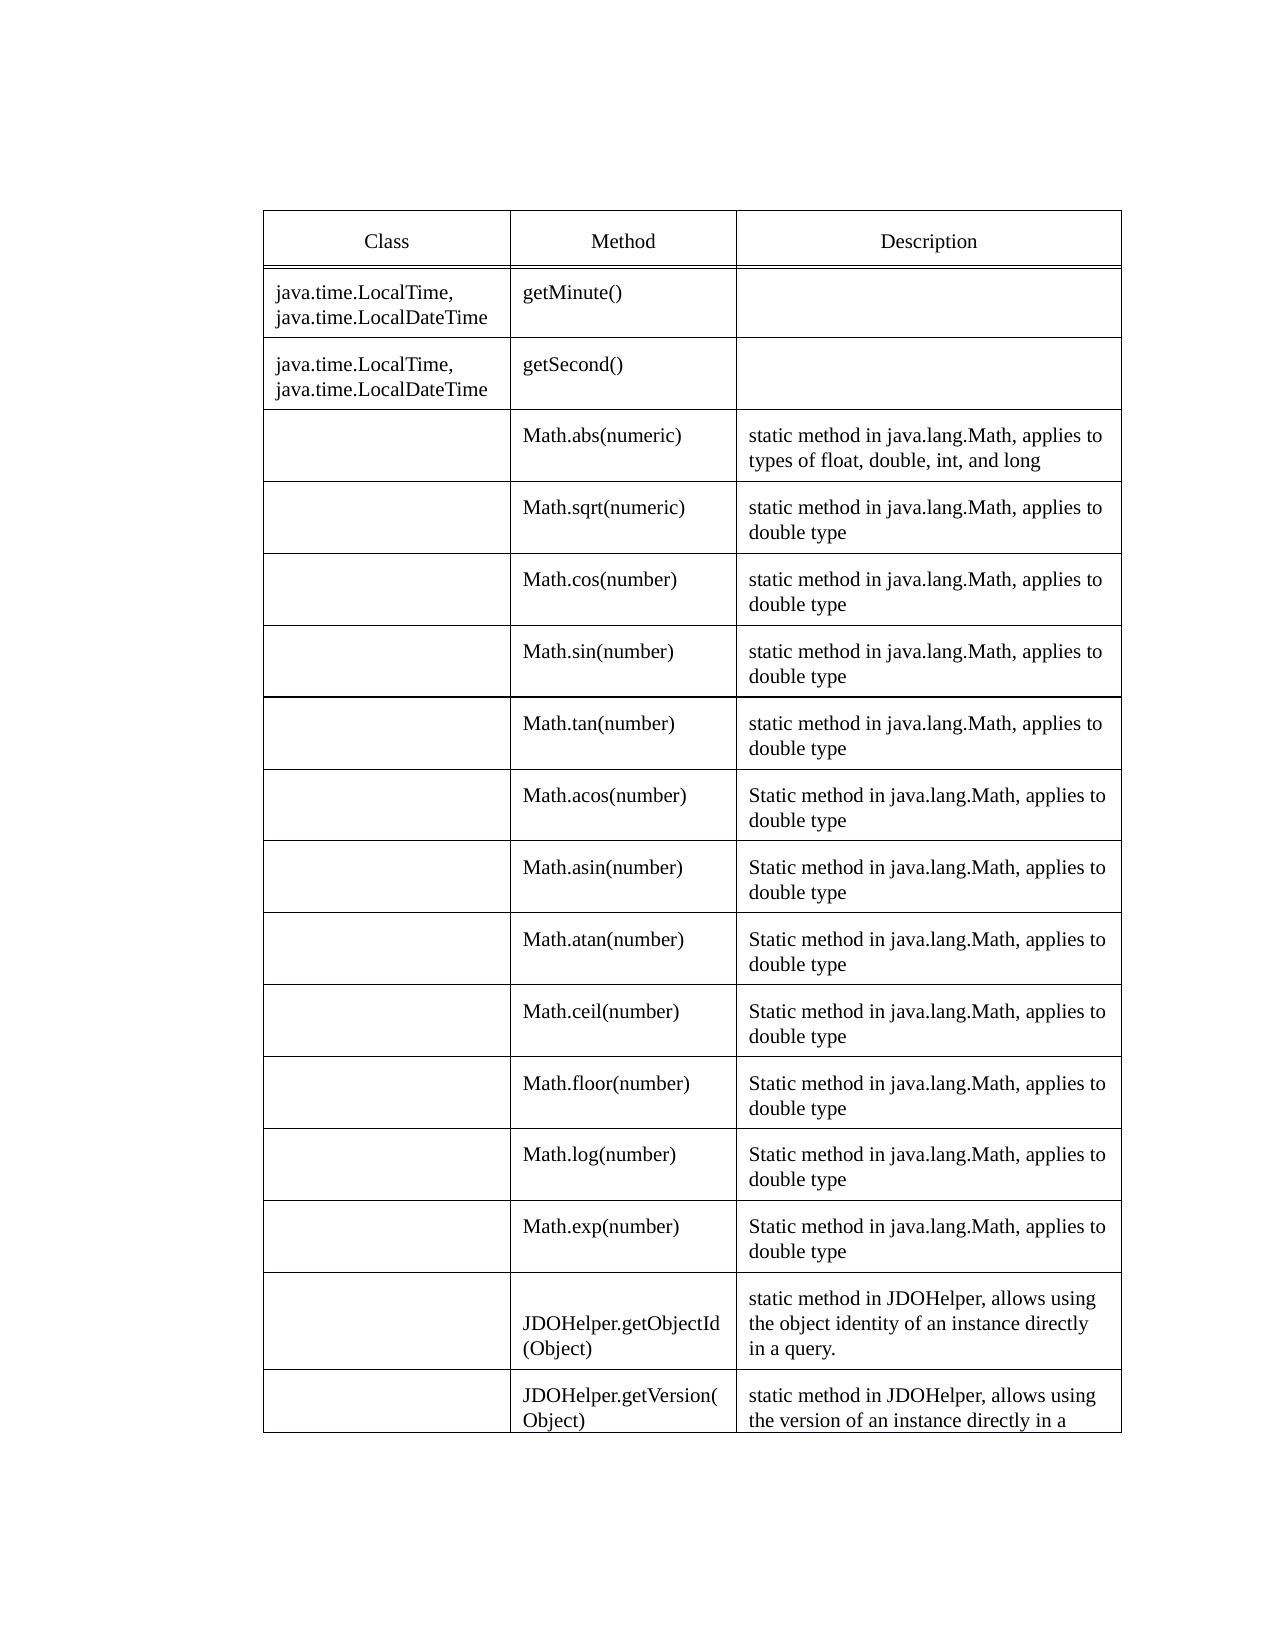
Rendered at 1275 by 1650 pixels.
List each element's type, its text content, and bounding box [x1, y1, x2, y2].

table_cell [264, 1273, 510, 1369]
table_cell [264, 698, 510, 768]
table_cell [264, 1370, 510, 1432]
table_cell Static method in java.lang.Math, applies to double type [737, 1129, 1121, 1200]
table_cell [264, 841, 510, 912]
table_cell [264, 626, 510, 696]
table_cell [264, 1129, 510, 1200]
table_header Class [264, 211, 510, 265]
table_cell Static method in java.lang.Math, applies to double type [737, 913, 1121, 984]
table_cell Math.sqrt(numeric) [511, 482, 736, 553]
table_cell [264, 770, 510, 840]
table_cell [264, 985, 510, 1056]
table_cell getMinute() [511, 269, 736, 337]
table_cell Math.acos(number) [511, 770, 736, 840]
table_cell Static method in java.lang.Math, applies to double type [737, 985, 1121, 1056]
table_cell java.time.LocalTime, java.time.LocalDateTime [264, 338, 510, 409]
table_cell [264, 554, 510, 624]
table_cell Math.log(number) [511, 1129, 736, 1200]
table_cell Static method in java.lang.Math, applies to double type [737, 770, 1121, 840]
table_cell [264, 1057, 510, 1128]
table_cell Math.exp(number) [511, 1201, 736, 1272]
table_cell static method in java.lang.Math, applies to double type [737, 482, 1121, 553]
table_cell Static method in java.lang.Math, applies to double type [737, 1057, 1121, 1128]
table_cell A14.6.2-49[JDOHelper.getObjectId(Object) [511, 1273, 736, 1369]
table_header Method [511, 211, 736, 265]
table_cell Math.cos(number) [511, 554, 736, 624]
table_cell static method in JDOHelper, allows using the version of an instance directly in a query ] [737, 1370, 1121, 1432]
table_cell Math.atan(number) [511, 913, 736, 984]
table_cell [264, 1201, 510, 1272]
table_cell [264, 482, 510, 553]
table_cell [737, 269, 1121, 337]
table_cell Static method in java.lang.Math, applies to double type [737, 1201, 1121, 1272]
table_cell Math.sin(number) [511, 626, 736, 696]
table_cell Static method in java.lang.Math, applies to double type [737, 841, 1121, 912]
table_cell Math.floor(number) [511, 1057, 736, 1128]
table_cell Math.asin(number) [511, 841, 736, 912]
table_cell Math.ceil(number) [511, 985, 736, 1056]
table_cell static method in java.lang.Math, applies to double type [737, 626, 1121, 696]
table_cell java.time.LocalTime, java.time.LocalDateTime [264, 269, 510, 337]
table_cell static method in JDOHelper, allows using the object identity of an instance directly in a query. [737, 1273, 1121, 1369]
table_cell Math.tan(number) [511, 698, 736, 768]
table_header Description [737, 211, 1121, 265]
table_cell [264, 913, 510, 984]
table_cell static method in java.lang.Math, applies to double type] [737, 698, 1121, 768]
table_cell static method in java.lang.Math, applies to double type [737, 554, 1121, 624]
table_cell [737, 338, 1121, 409]
table_cell JDOHelper.getVersion(Object) [511, 1370, 736, 1432]
table_cell [264, 410, 510, 481]
table_cell getSecond() [511, 338, 736, 409]
table_cell static method in java.lang.Math, applies to types of float, double, int, and long [737, 410, 1121, 481]
table_cell A14.6.2-48[Math.abs(numeric) [511, 410, 736, 481]
